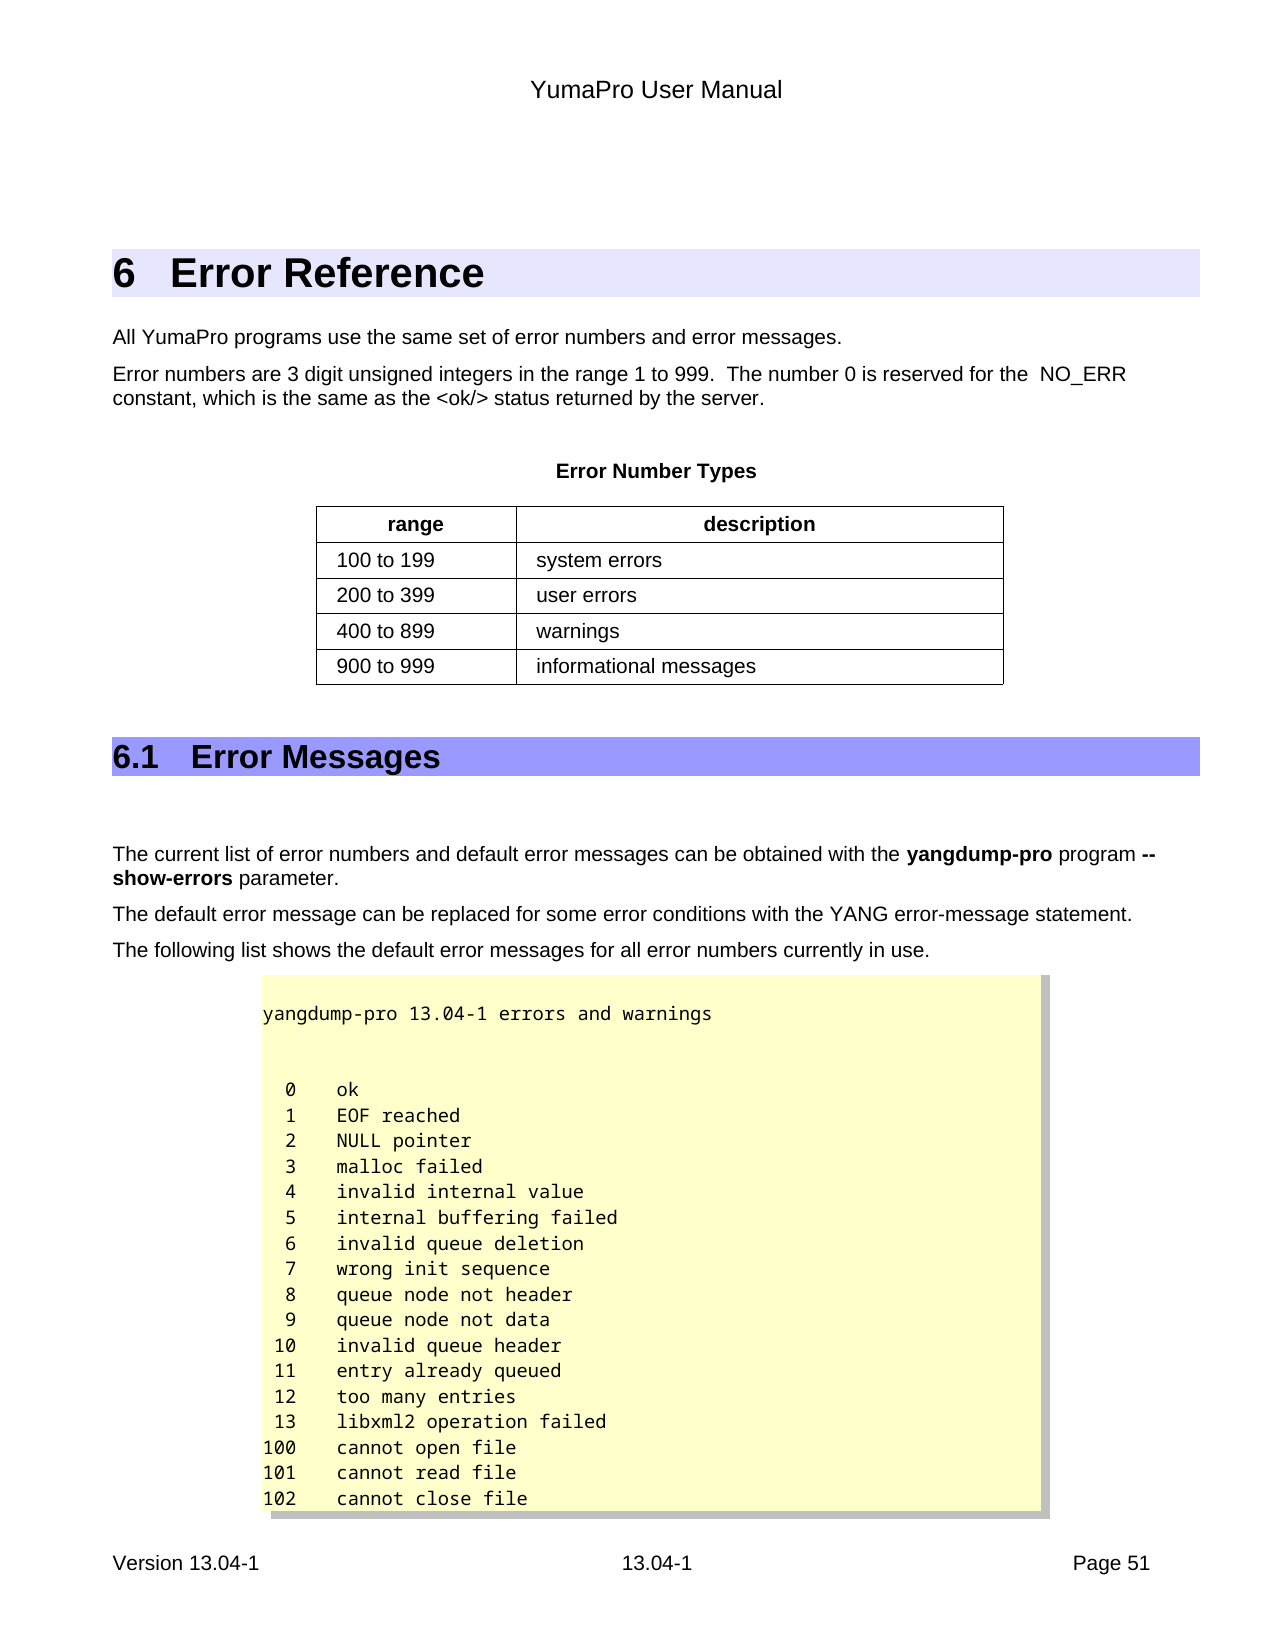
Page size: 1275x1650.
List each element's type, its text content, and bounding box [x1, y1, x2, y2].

text 102 cannot close file [262, 1485, 1041, 1511]
table_cell 200 to 399 [317, 579, 516, 613]
text 8 queue node not header [262, 1281, 1041, 1306]
table_header description [517, 507, 1003, 542]
text 11 entry already queued [262, 1357, 1041, 1383]
text The following list shows the default error messages for all error numbers currently in use. [112, 938, 1200, 962]
table_cell warnings [517, 614, 1003, 648]
text 12 too many entries [262, 1383, 1041, 1408]
subtitle Error Reference [112, 249, 1200, 297]
text 101 cannot read file [262, 1459, 1041, 1485]
text 9 queue node not data [262, 1306, 1041, 1332]
text yangdump-pro 13.04-1 errors and warnings [262, 1000, 1041, 1026]
subtitle Error Number Types [127, 458, 1185, 482]
table_cell 100 to 199 [317, 543, 516, 577]
text 2 NULL pointer [262, 1128, 1041, 1153]
subtitle Error Messages [112, 737, 1200, 776]
table_cell system errors [517, 543, 1003, 577]
text The default error message can be replaced for some error conditions with the YANG error-message statement. [112, 902, 1200, 926]
table_cell 400 to 899 [317, 614, 516, 648]
text 1 EOF reached [262, 1102, 1041, 1128]
text 6 invalid queue deletion [262, 1230, 1041, 1255]
text 7 wrong init sequence [262, 1255, 1041, 1281]
text 5 internal buffering failed [262, 1204, 1041, 1230]
text Error numbers are 3 digit unsigned integers in the range 1 to 999. The number 0 is reserved for the NO_ERR constant, which is the same as the <ok/> status returned by the server. [112, 362, 1200, 409]
table_cell user errors [517, 579, 1003, 613]
table_header range [317, 507, 516, 542]
text All YumaPro programs use the same set of error numbers and error messages. [112, 325, 1200, 349]
text 100 cannot open file [262, 1434, 1041, 1459]
text 3 malloc failed [262, 1153, 1041, 1179]
text 0 ok [262, 1077, 1041, 1102]
table_cell 900 to 999 [317, 650, 516, 684]
text 10 invalid queue header [262, 1332, 1041, 1357]
text 13 libxml2 operation failed [262, 1408, 1041, 1434]
text 4 invalid internal value [262, 1179, 1041, 1204]
table_cell informational messages [517, 650, 1003, 684]
text The current list of error numbers and default error messages can be obtained with the yangdump-pro program --show-errors parameter. [112, 841, 1200, 889]
